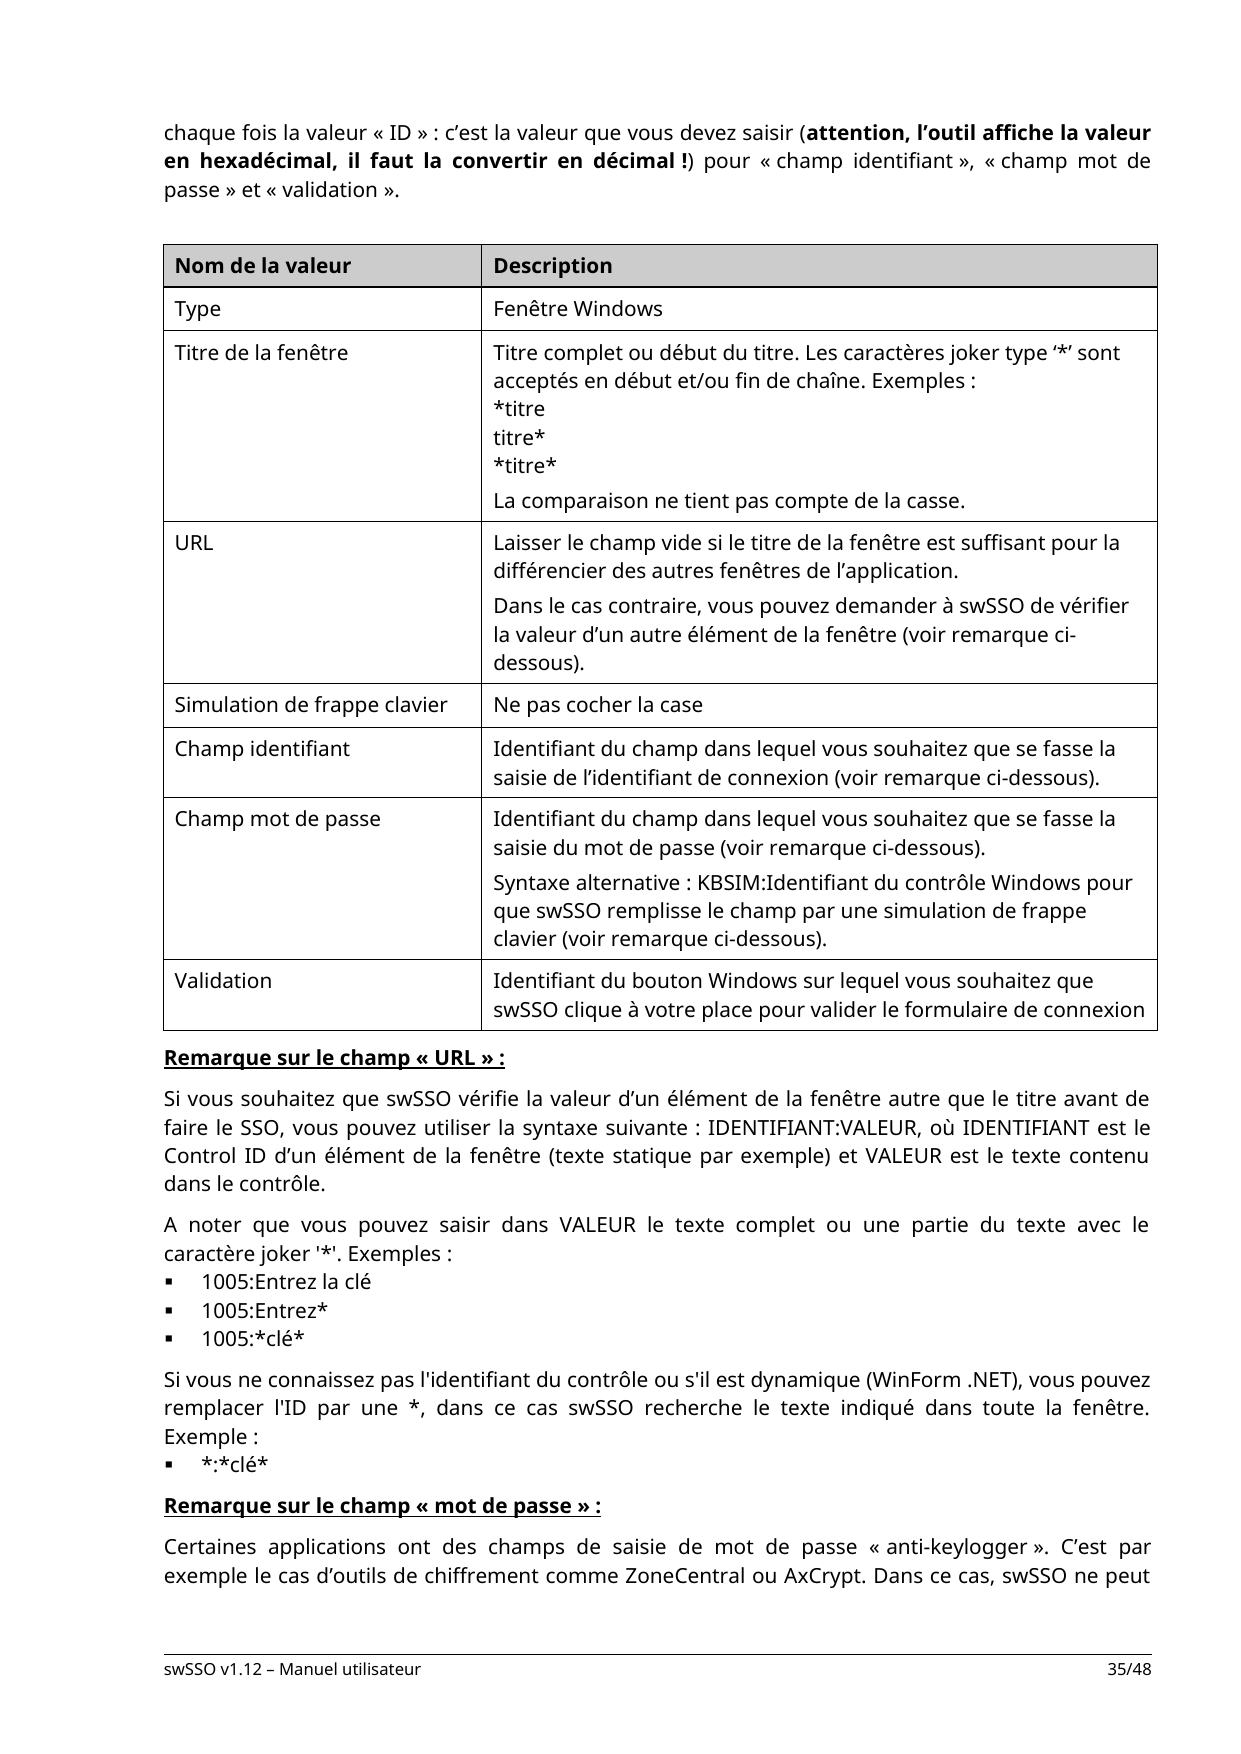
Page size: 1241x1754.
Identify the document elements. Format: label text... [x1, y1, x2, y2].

table_cell Titre complet ou début du titre. Les caractères joker type ‘*’ sont acceptés en début et/ou fin de chaîne. Exemples : *titre titre* *titre* La comparaison ne tient pas compte de la casse. [482, 331, 1157, 521]
table_cell Type [164, 288, 481, 330]
text Si vous souhaitez que swSSO vérifie la valeur d’un élément de la fenêtre autre que le titre avant de faire le SSO, vous pouvez utiliser la syntaxe suivante : IDENTIFIANT:VALEUR, où IDENTIFIANT est le Control ID d’un élément de la fenêtre (texte statique par exemple) et VALEUR est le texte contenu dans le contrôle. [164, 1084, 1152, 1198]
text chaque fois la valeur « ID » : c’est la valeur que vous devez saisir (attention, l’outil affiche la valeur en hexadécimal, il faut la convertir en décimal !) pour « champ identifiant », « champ mot de passe » et « validation ». [164, 118, 1152, 203]
table_header Nom de la valeur [164, 245, 481, 286]
text Certaines applications ont des champs de saisie de mot de passe « anti-keylogger ». C’est par exemple le cas d’outils de chiffrement comme ZoneCentral ou AxCrypt. Dans ce cas, swSSO ne peut [164, 1532, 1152, 1589]
table_cell URL [164, 522, 481, 683]
list 1005:Entrez la clé [164, 1267, 1152, 1296]
list 1005:Entrez* [164, 1296, 1152, 1324]
table_cell Titre de la fenêtre [164, 331, 481, 521]
table_cell Ne pas cocher la case [482, 684, 1157, 727]
table_cell Laisser le champ vide si le titre de la fenêtre est suffisant pour la différencier des autres fenêtres de l’application. Dans le cas contraire, vous pouvez demander à swSSO de vérifier la valeur d’un autre élément de la fenêtre (voir remarque ci-dessous). [482, 522, 1157, 683]
table_cell Fenêtre Windows [482, 288, 1157, 330]
table_header Description [482, 245, 1157, 286]
text Remarque sur le champ « mot de passe » : [164, 1491, 1152, 1520]
list *:*clé* [164, 1450, 1152, 1479]
table_cell Champ mot de passe [164, 798, 481, 959]
table_cell Identifiant du bouton Windows sur lequel vous souhaitez que swSSO clique à votre place pour valider le formulaire de connexion [482, 960, 1157, 1030]
list 1005:*clé* [164, 1324, 1152, 1353]
table_cell Identifiant du champ dans lequel vous souhaitez que se fasse la saisie du mot de passe (voir remarque ci-dessous). Syntaxe alternative : KBSIM:Identifiant du contrôle Windows pour que swSSO remplisse le champ par une simulation de frappe clavier (voir remarque ci-dessous). [482, 798, 1157, 959]
table_cell Identifiant du champ dans lequel vous souhaitez que se fasse la saisie de l’identifiant de connexion (voir remarque ci-dessous). [482, 728, 1157, 797]
table_cell Validation [164, 960, 481, 1030]
text Si vous ne connaissez pas l'identifiant du contrôle ou s'il est dynamique (WinForm .NET), vous pouvez remplacer l'ID par une *, dans ce cas swSSO recherche le texte indiqué dans toute la fenêtre. Exemple : [164, 1365, 1152, 1450]
text Remarque sur le champ « URL » : [164, 1043, 1152, 1072]
table_cell Champ identifiant [164, 728, 481, 797]
text A noter que vous pouvez saisir dans VALEUR le texte complet ou une partie du texte avec le caractère joker '*'. Exemples : [164, 1210, 1152, 1267]
table_cell Simulation de frappe clavier [164, 684, 481, 727]
